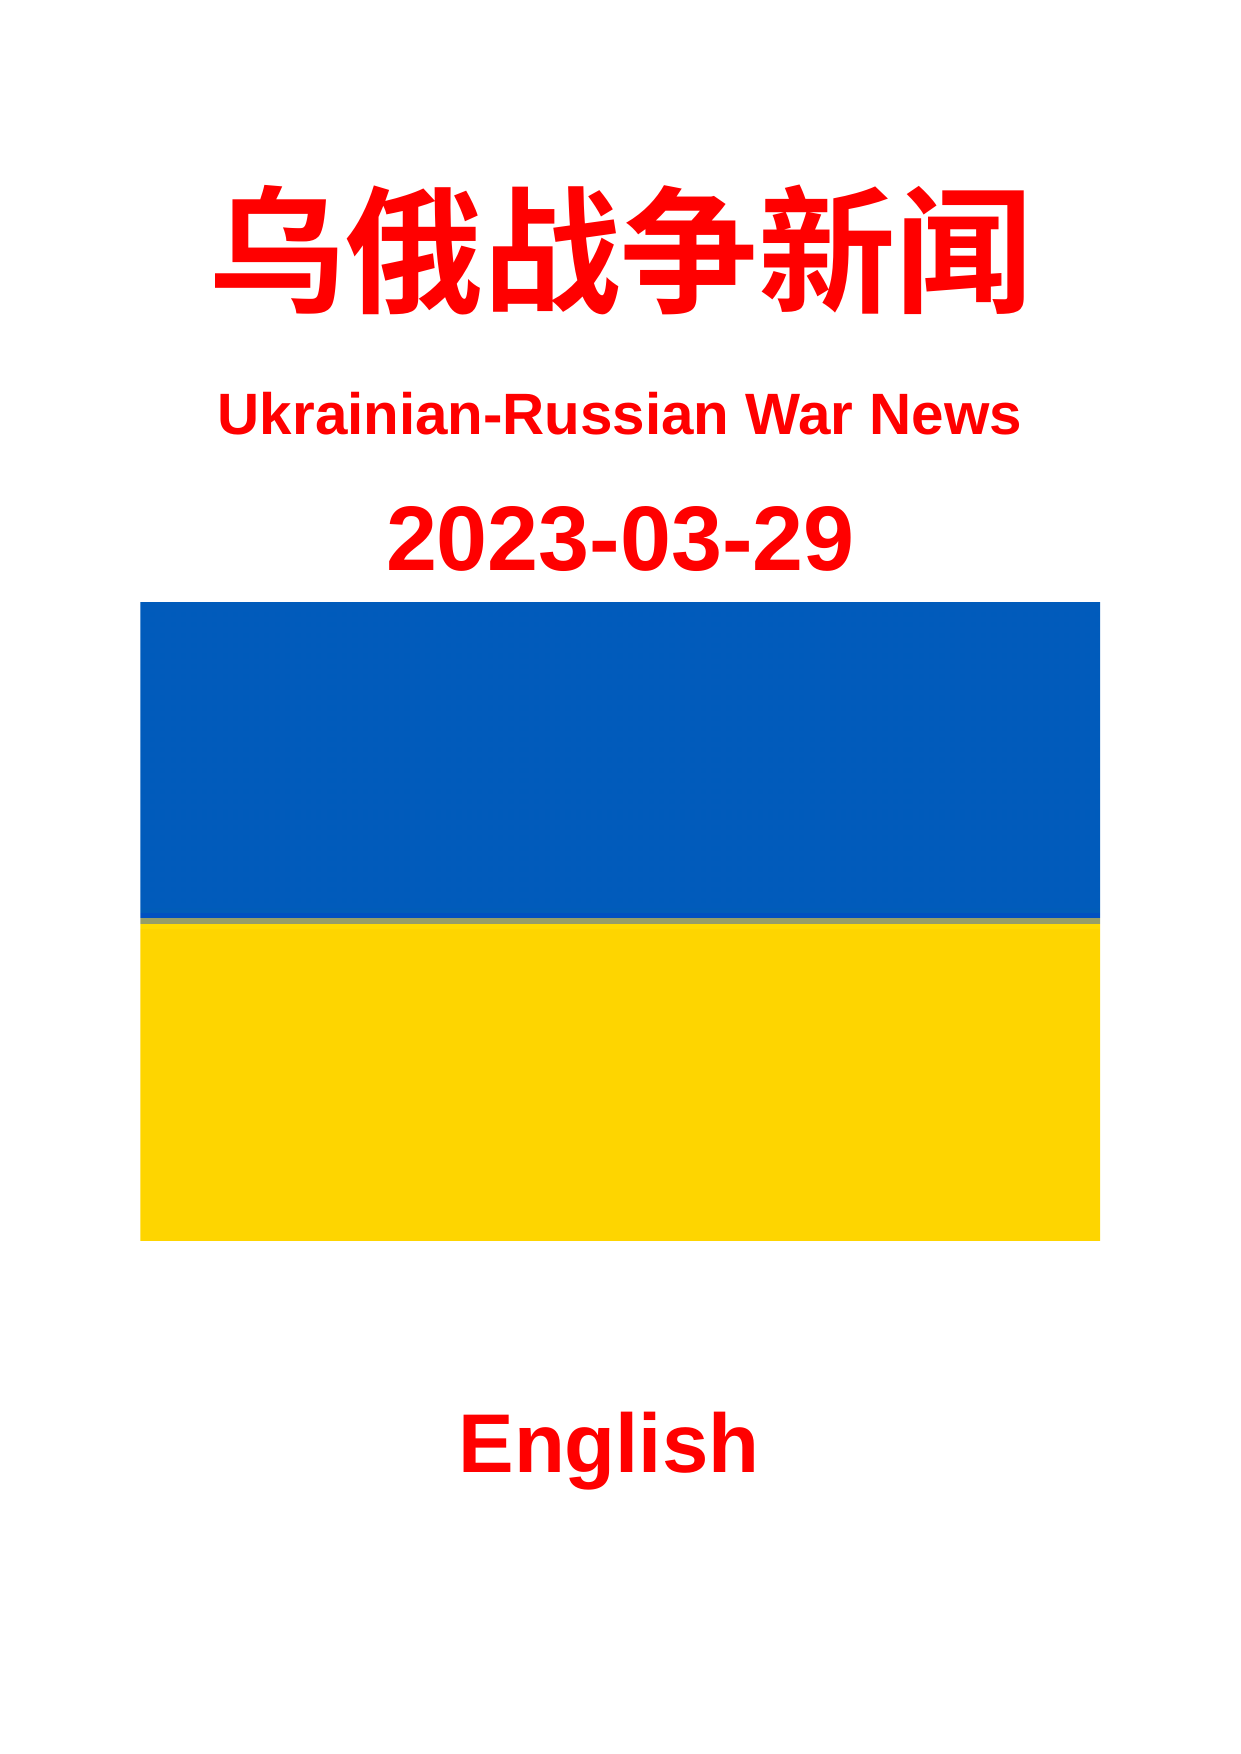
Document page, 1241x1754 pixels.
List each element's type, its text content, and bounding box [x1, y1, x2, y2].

subtitle 2023-03-29 [118, 484, 1122, 590]
subtitle Ukrainian-Russian War News [118, 380, 1122, 447]
subtitle English [118, 1394, 1122, 1490]
picture [140, 602, 1100, 1241]
subtitle 乌俄战争新闻 [118, 143, 1122, 342]
